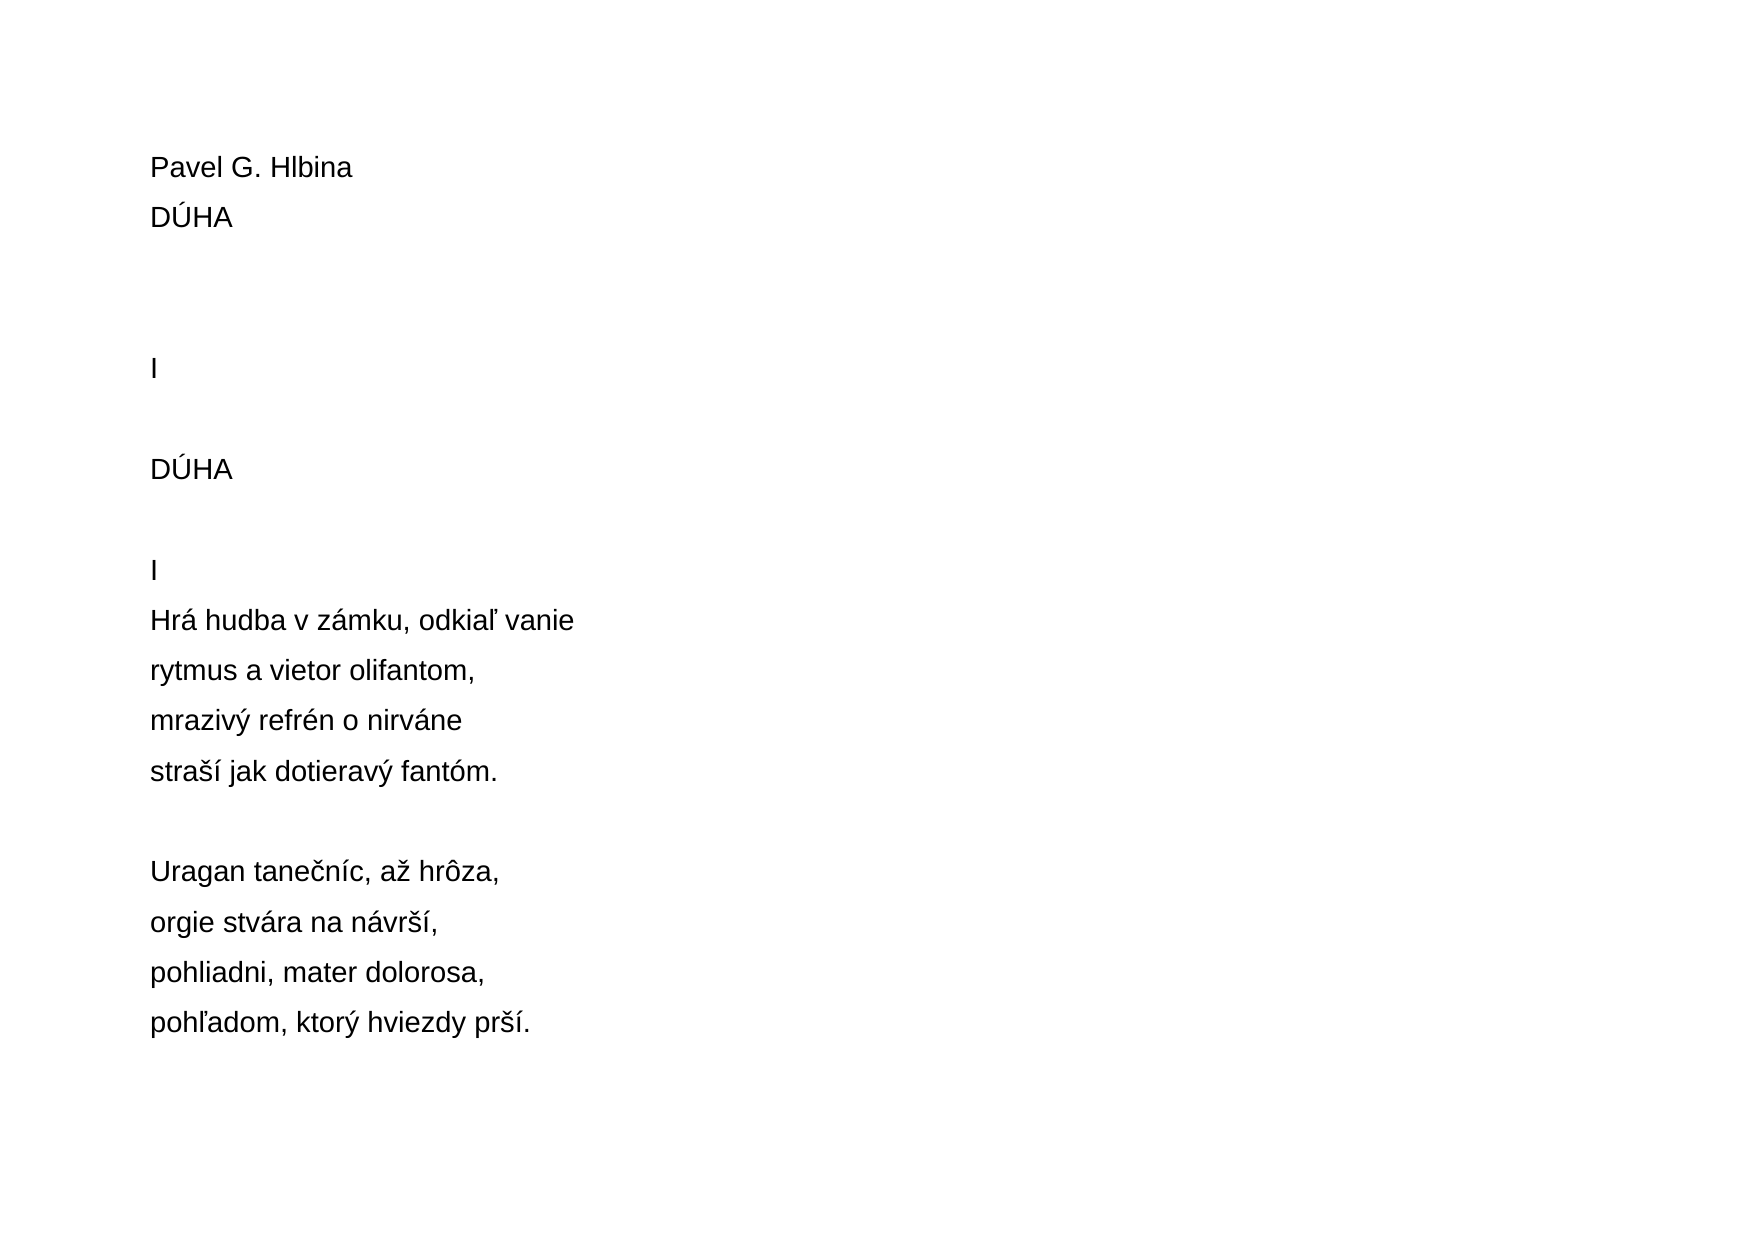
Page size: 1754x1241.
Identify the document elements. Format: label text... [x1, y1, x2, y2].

text I [150, 552, 1243, 586]
text pohľadom, ktorý hviezdy prší. [150, 1005, 1243, 1039]
text mrazivý refrén o nirváne [150, 703, 1243, 737]
subtitle DÚHA [150, 200, 1243, 234]
text orgie stvára na návrší, [150, 905, 1243, 938]
text Hrá hudba v zámku, odkiaľ vanie [150, 603, 1243, 636]
text DÚHA [150, 452, 1243, 485]
text straší jak dotieravý fantóm. [150, 754, 1243, 787]
text I [150, 351, 1243, 385]
text Uragan tanečníc, až hrôza, [150, 854, 1243, 888]
text rytmus a vietor olifantom, [150, 653, 1243, 687]
text Pavel G. Hlbina [150, 150, 1243, 183]
text pohliadni, mater dolorosa, [150, 955, 1243, 988]
